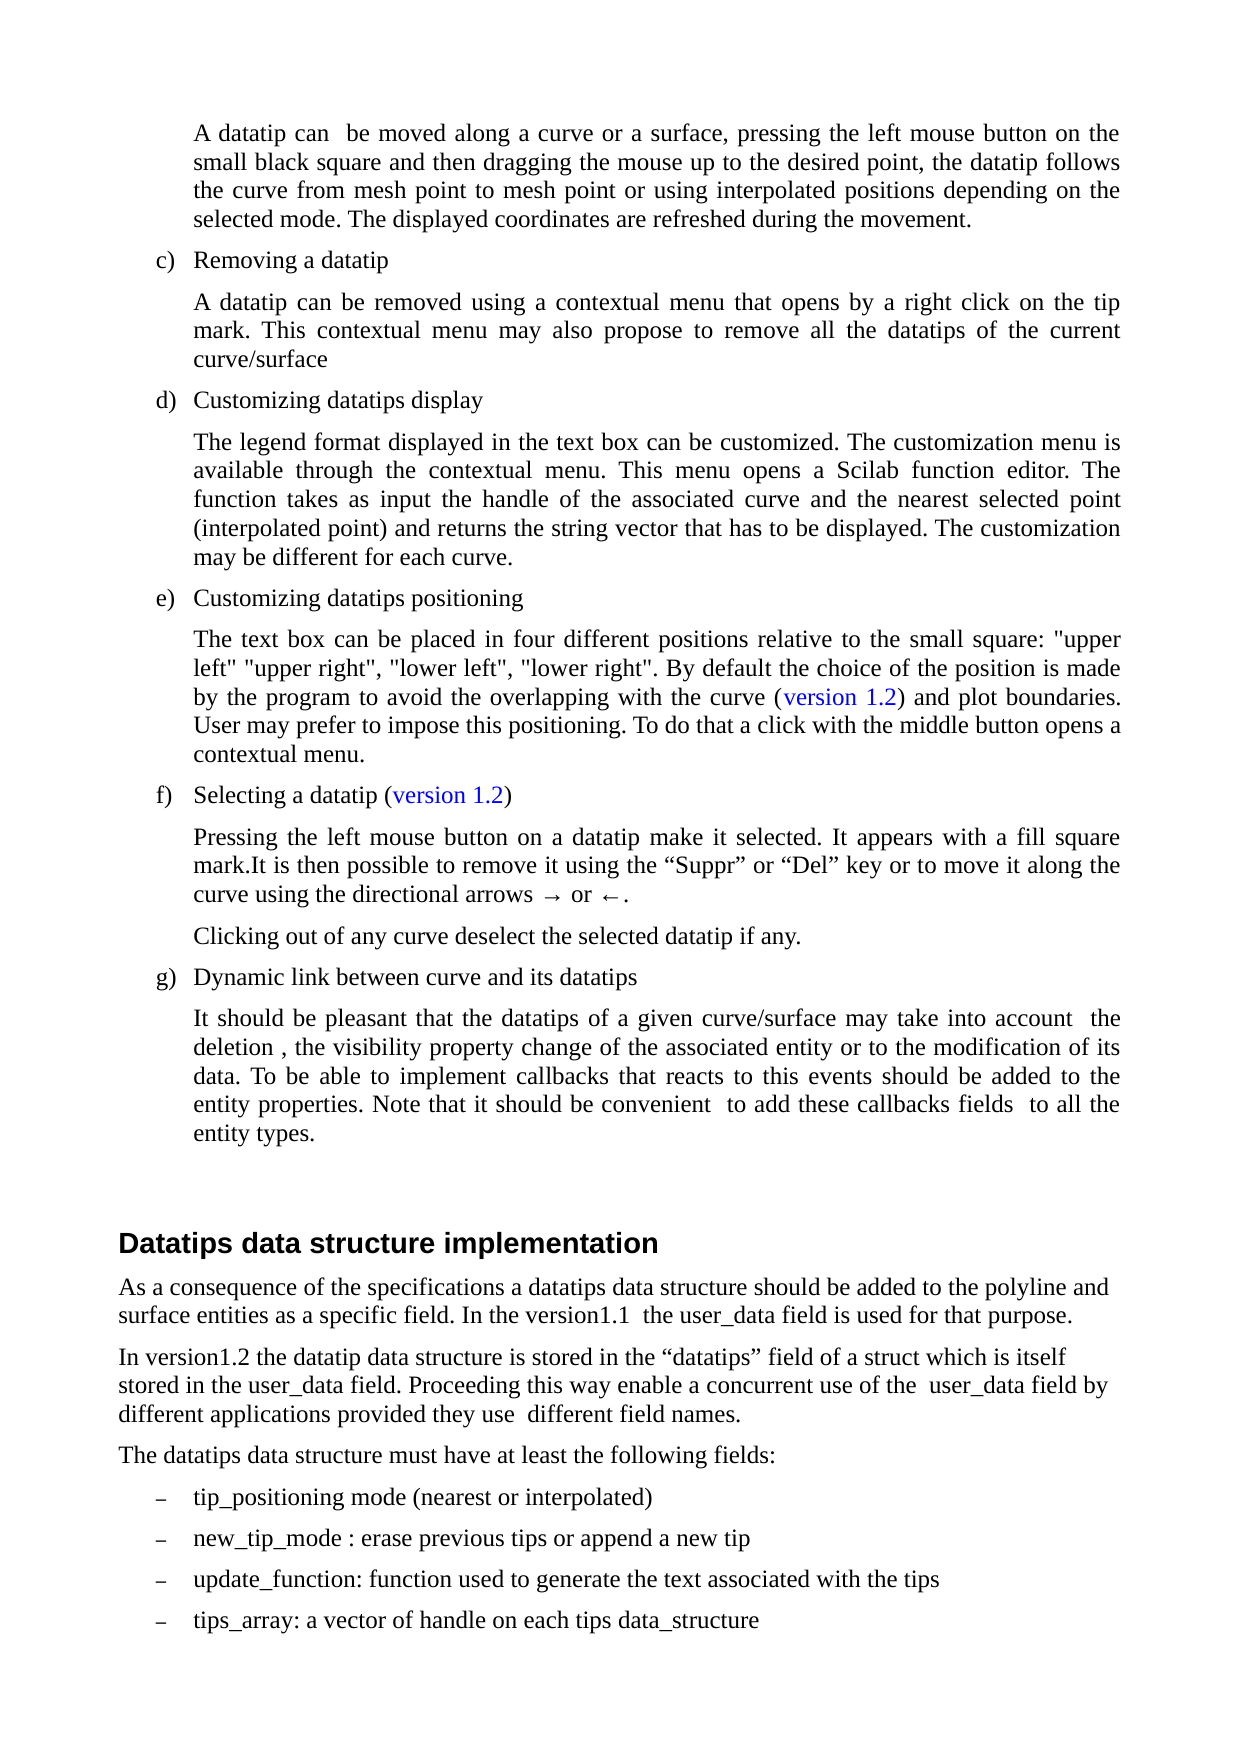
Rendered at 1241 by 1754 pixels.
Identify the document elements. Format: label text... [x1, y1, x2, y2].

list A datatip can be moved along a curve or a surface, pressing the left mouse button on the small black square and then dragging the mouse up to the desired point, the datatip follows the curve from mesh point to mesh point or using interpolated positions depending on the selected mode. The displayed coordinates are refreshed during the movement. [156, 118, 1122, 233]
list Customizing datatips display [156, 386, 1122, 414]
list The legend format displayed in the text box can be customized. The customization menu is available through the contextual menu. This menu opens a Scilab function editor. The function takes as input the handle of the associated curve and the nearest selected point (interpolated point) and returns the string vector that has to be displayed. The customization may be different for each curve. [156, 427, 1122, 571]
list new_tip_mode : erase previous tips or append a new tip [156, 1523, 1122, 1552]
list Customizing datatips positioning [156, 583, 1122, 612]
text As a consequence of the specifications a datatips data structure should be added to the polyline and surface entities as a specific field. In the version1.1 the user_data field is used for that purpose. [118, 1272, 1122, 1329]
subtitle Datatips data structure implementation [118, 1226, 1122, 1259]
list Clicking out of any curve deselect the selected datatip if any. [156, 921, 1122, 949]
list It should be pleasant that the datatips of a given curve/surface may take into account the deletion , the visibility property change of the associated entity or to the modification of its data. To be able to implement callbacks that reacts to this events should be added to the entity properties. Note that it should be convenient to add these callbacks fields to all the entity types. [156, 1003, 1122, 1147]
list Pressing the left mouse button on a datatip make it selected. It appears with a fill square mark.It is then possible to remove it using the “Suppr” or “Del” key or to move it along the curve using the directional arrows → or ←. [156, 822, 1122, 908]
text The datatips data structure must have at least the following fields: [118, 1441, 1122, 1469]
list update_function: function used to generate the text associated with the tips [156, 1564, 1122, 1593]
list A datatip can be removed using a contextual menu that opens by a right click on the tip mark. This contextual menu may also propose to remove all the datatips of the current curve/surface [156, 287, 1122, 373]
list tips_array: a vector of handle on each tips data_structure [156, 1606, 1122, 1634]
list The text box can be placed in four different positions relative to the small square: "upper left" "upper right", "lower left", "lower right". By default the choice of the position is made by the program to avoid the overlapping with the curve (version 1.2) and plot boundaries. User may prefer to impose this positioning. To do that a click with the middle button opens a contextual menu. [193, 624, 1122, 768]
text In version1.2 the datatip data structure is stored in the “datatips” field of a struct which is itself stored in the user_data field. Proceeding this way enable a concurrent use of the user_data field by different applications provided they use different field names. [118, 1342, 1122, 1428]
list tip_positioning mode (nearest or interpolated) [156, 1482, 1122, 1511]
list Dynamic link between curve and its datatips [156, 962, 1122, 991]
list Removing a datatip [156, 246, 1122, 274]
list Selecting a datatip (version 1.2) [156, 781, 1122, 809]
